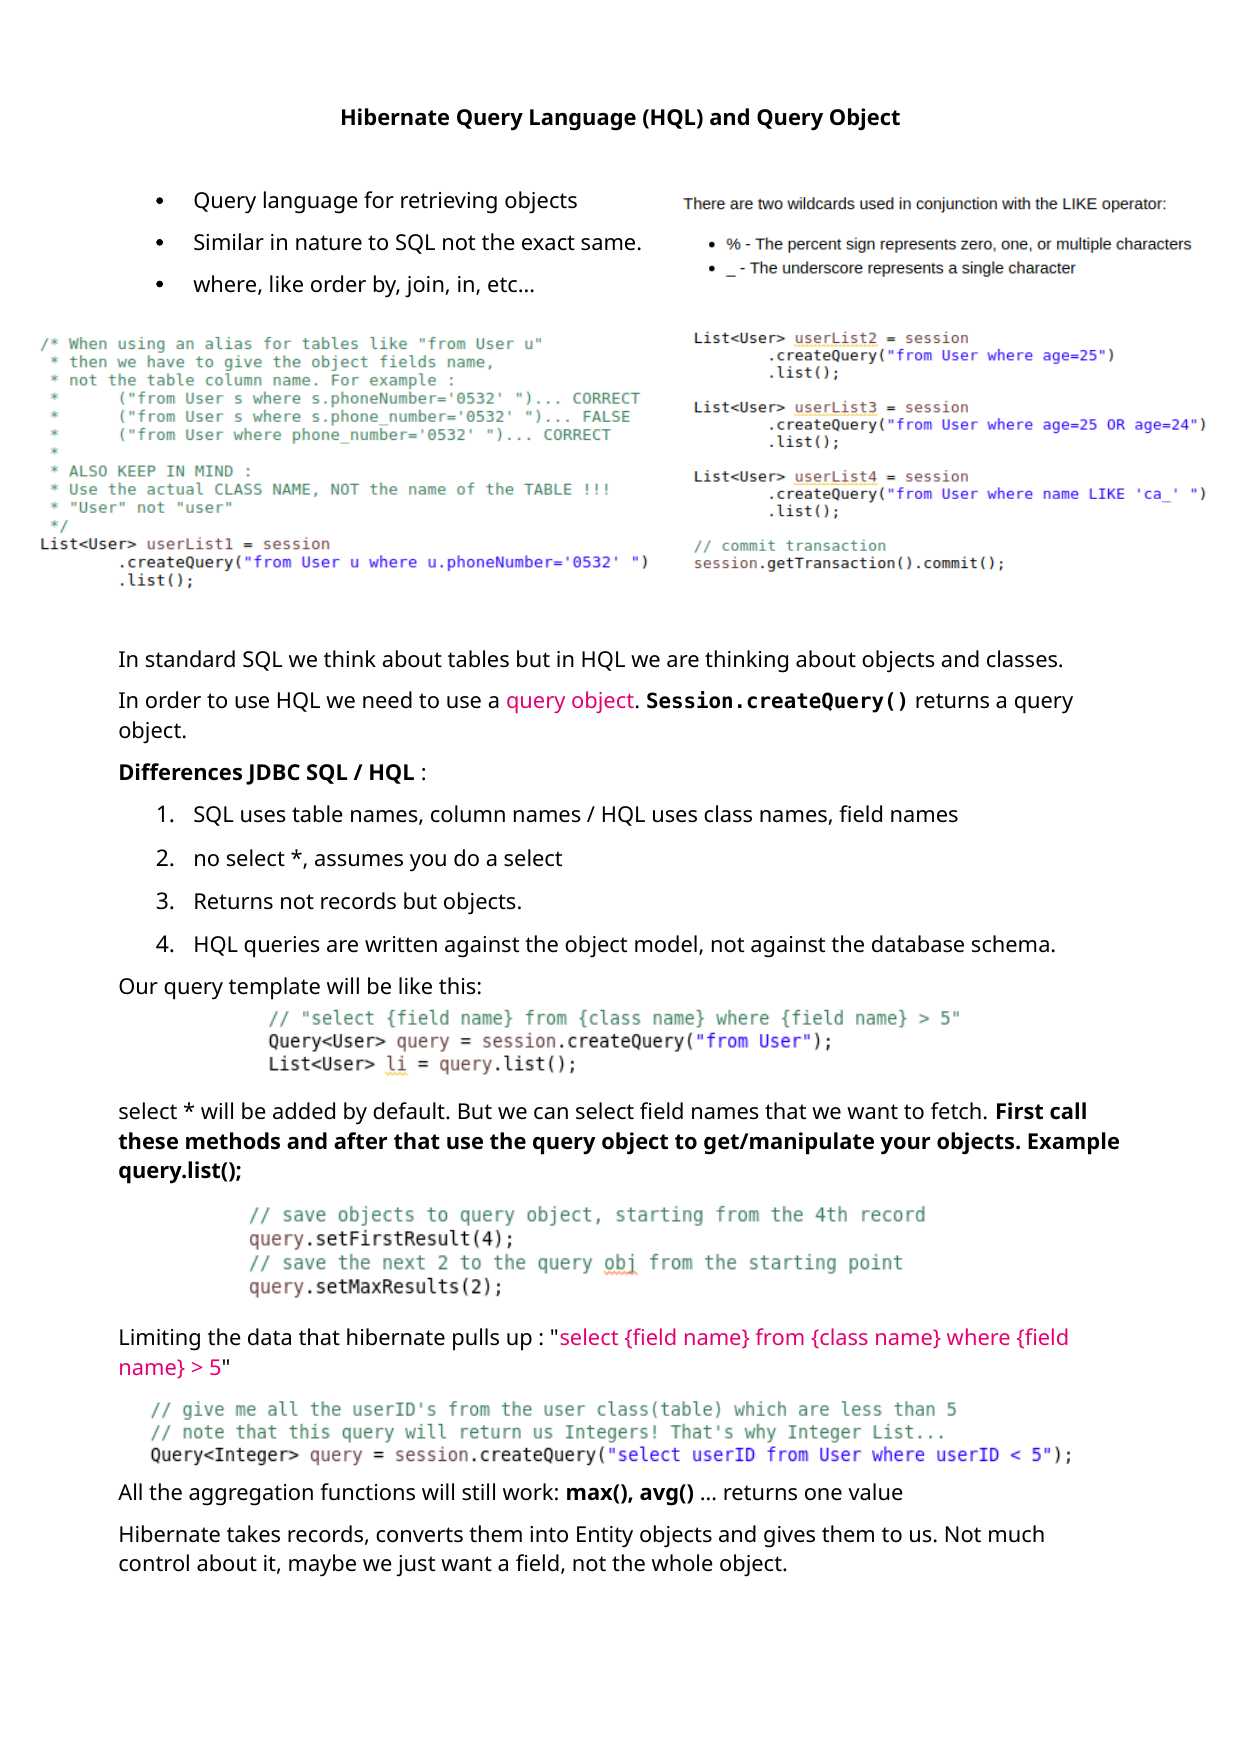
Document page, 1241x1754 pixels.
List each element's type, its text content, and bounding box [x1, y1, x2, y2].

text In standard SQL we think about tables but in HQL we are thinking about objects and classes. [118, 644, 1122, 673]
picture [34, 331, 650, 593]
picture [679, 194, 1194, 280]
list where, like order by, join, in, etc… [156, 269, 1122, 298]
picture [262, 1006, 963, 1080]
text All the aggregation functions will still work: max(), avg() … returns one value [118, 1477, 1122, 1507]
picture [140, 1396, 1074, 1472]
list no select *, assumes you do a select [156, 842, 1122, 873]
text In order to use HQL we need to use a query object. Session.createQuery() returns a query object. [118, 685, 1122, 745]
list Returns not records but objects. [156, 885, 1122, 916]
text Our query template will be like this: [118, 971, 1122, 1001]
list SQL uses table names, column names / HQL uses class names, field names [156, 798, 1122, 830]
list Similar in nature to SQL not the exact same. [156, 227, 679, 257]
text select * will be added by default. But we can select field names that we want to fetch. First call these methods and after that use the query object to get/manipulate your objects. Example query.list(); [118, 1096, 1122, 1185]
list Query language for retrieving objects [156, 185, 1122, 215]
list HQL queries are written against the object model, not against the database schema. [156, 928, 1122, 959]
text Hibernate takes records, converts them into Entity objects and gives them to us. Not much control about it, maybe we just want a field, not the whole object. [118, 1519, 1122, 1578]
text Hibernate Query Language (HQL) and Query Object [118, 102, 1122, 132]
picture [242, 1202, 933, 1302]
picture [688, 327, 1209, 574]
text Differences JDBC SQL / HQL : [118, 757, 1122, 787]
text Limiting the data that hibernate pulls up : "select {field name} from {class name} where {field name} > 5" [118, 1322, 1122, 1382]
